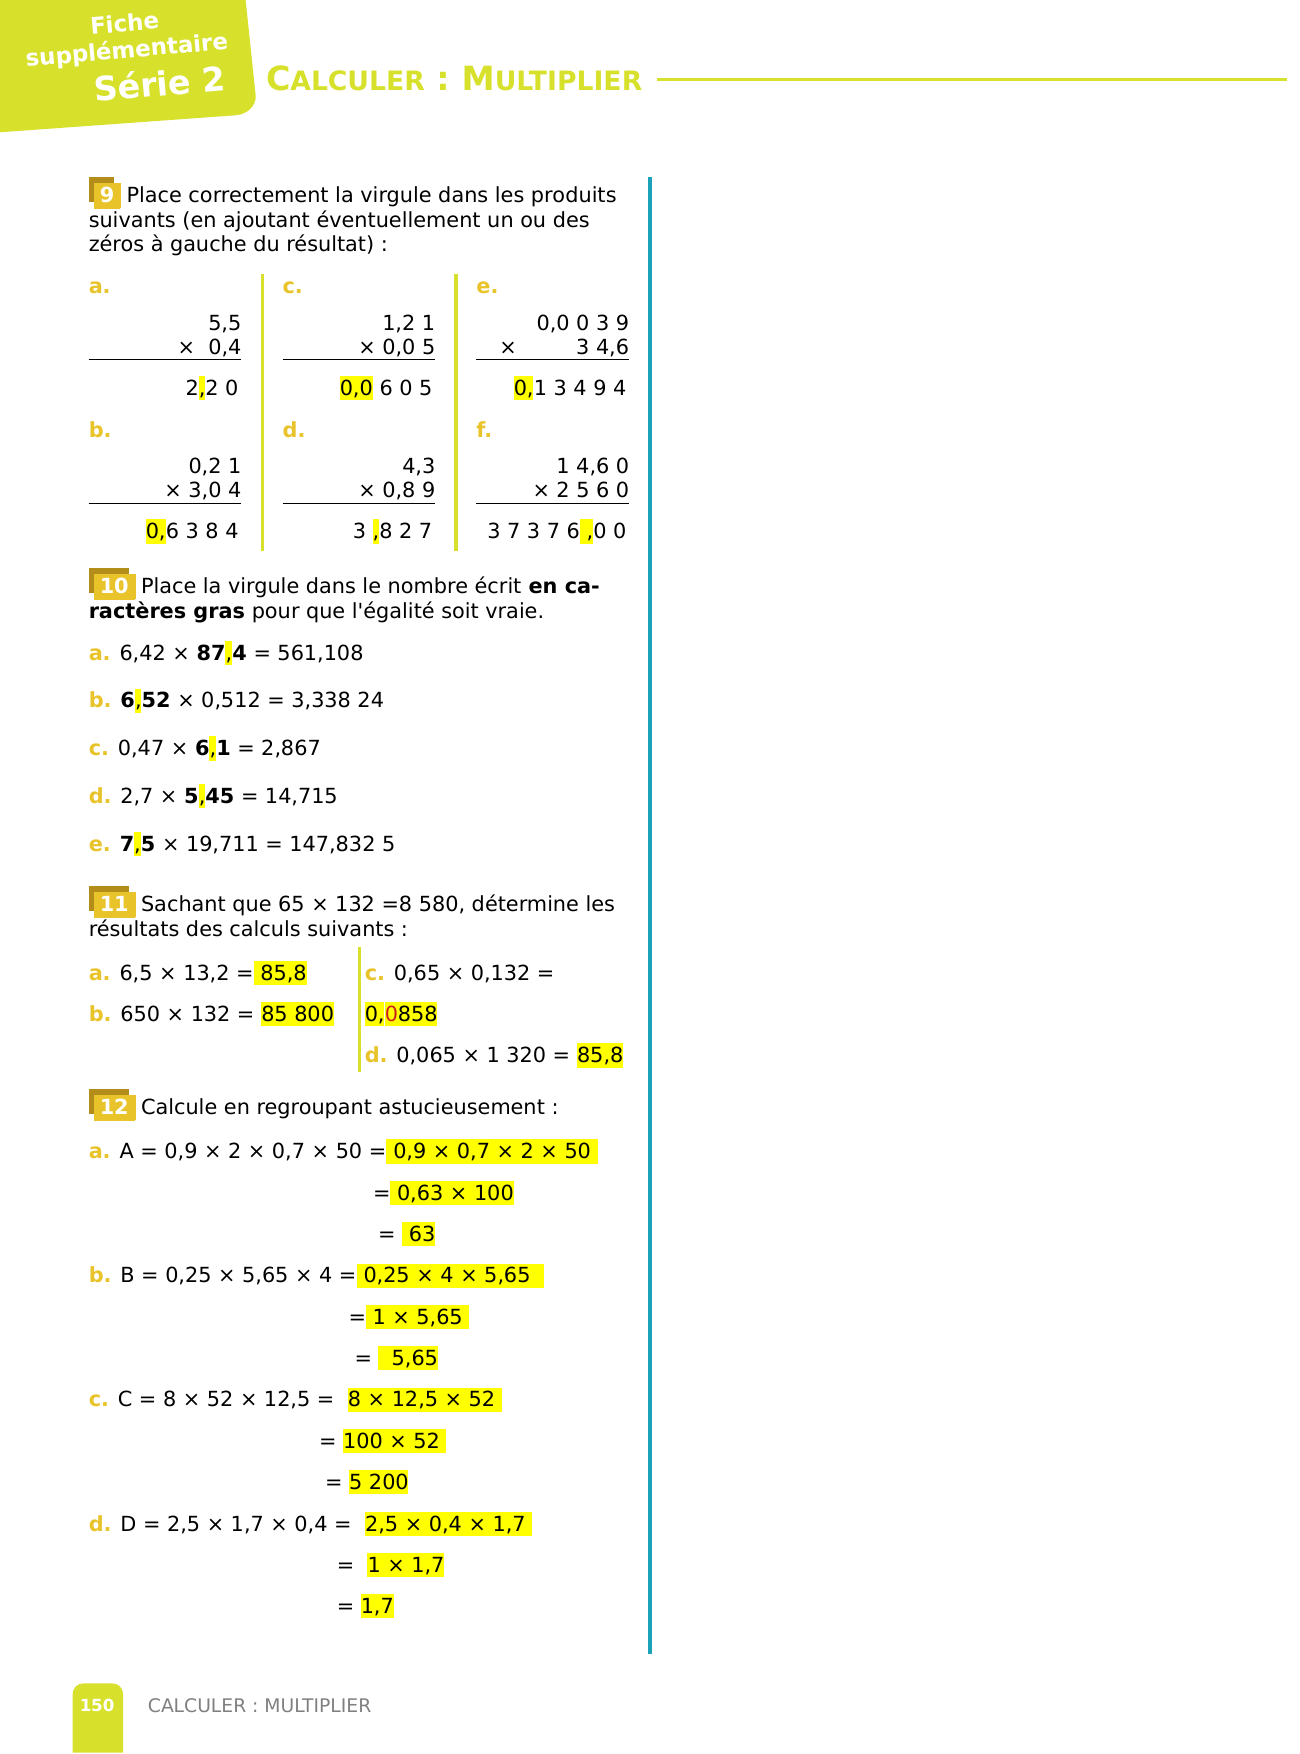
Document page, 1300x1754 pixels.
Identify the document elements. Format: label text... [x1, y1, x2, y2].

text × 0,4 [88, 335, 241, 359]
list 6,42 × 87,4 = 561,108 [232, 641, 629, 665]
text 1 4,6 0 [476, 454, 629, 478]
text = 0,63 × 100 [366, 1167, 629, 1208]
list 0,47 × 6,1 = 2,867 [216, 736, 629, 761]
list D = 2,5 × 1,7 × 0,4 = 2,5 × 0,4 × 1,7 [88, 1498, 629, 1539]
text = 63 [88, 1208, 629, 1250]
text 0,2 1 [88, 454, 241, 478]
list 2,7 × 5,45 = 14,715 [88, 784, 199, 808]
text × 0,8 9 [282, 478, 435, 503]
text = 1,7 [88, 1581, 629, 1622]
list 6,5 × 13,2 = 85,8 [88, 947, 353, 988]
text 3 7 3 7 6 ,0 0 [476, 504, 629, 550]
text = 5 200 [88, 1457, 629, 1498]
list 6,42 × 87,4 = 561,108 [88, 641, 225, 665]
list A = 0,9 × 2 × 0,7 × 50 = 0,9 × 0,7 × 2 × 50 [88, 1126, 629, 1167]
subtitle Sachant que 65 × 132 =8 580, détermine les résultats des calculs suivants : [88, 886, 629, 941]
text 5,5 [88, 311, 241, 335]
text = 1 × 1,7 [88, 1539, 629, 1581]
text × 0,0 5 [282, 335, 435, 359]
text 0,1 3 4 9 4 [476, 360, 629, 406]
text 0,0 0 3 9 [476, 311, 629, 335]
list 0,47 × 6,1 = 2,867 [88, 736, 209, 761]
subtitle Place la virgule dans le nombre écrit en ca­ractères gras pour que l'égalité soit vraie. [88, 568, 629, 623]
list B = 0,25 × 5,65 × 4 = 0,25 × 4 × 5,65 [88, 1250, 629, 1291]
text 3 ,8 2 7 [282, 504, 435, 550]
text × 2 5 6 0 [476, 478, 629, 503]
text 2,2 0 [88, 360, 241, 406]
list = 5,65 [354, 1332, 629, 1374]
list 0,065 × 1 320 = 85,8 [364, 1030, 629, 1071]
list 2,7 × 5,45 = 14,715 [205, 784, 629, 808]
text 0,0 6 0 5 [282, 360, 435, 406]
text × 3,0 4 [88, 478, 241, 503]
list 7,5 × 19,711 = 147,832 5 [141, 832, 629, 856]
text = 100 × 52 [88, 1415, 629, 1457]
subtitle Calcule en regroupant astucieusement : [129, 1089, 629, 1120]
subtitle Place correctement la virgule dans les pro­duits suivants (en ajoutant éventuellement un ou des zéros à gauche du résultat) : [88, 177, 629, 257]
text 1,2 1 [282, 311, 435, 335]
list 0,65 × 0,132 = 0,0858 [364, 947, 629, 1030]
text 4,3 [282, 454, 435, 478]
list 650 × 132 = 85 800 [88, 988, 353, 1030]
list = 1 × 5,65 [325, 1291, 629, 1332]
text 0,6 3 8 4 [88, 504, 241, 550]
list C = 8 × 52 × 12,5 = 8 × 12,5 × 52 [88, 1374, 629, 1415]
text × 3 4,6 [476, 335, 629, 359]
list 6,52 × 0,512 = 3,338 24 [88, 688, 629, 713]
list 7,5 × 19,711 = 147,832 5 [88, 832, 134, 856]
